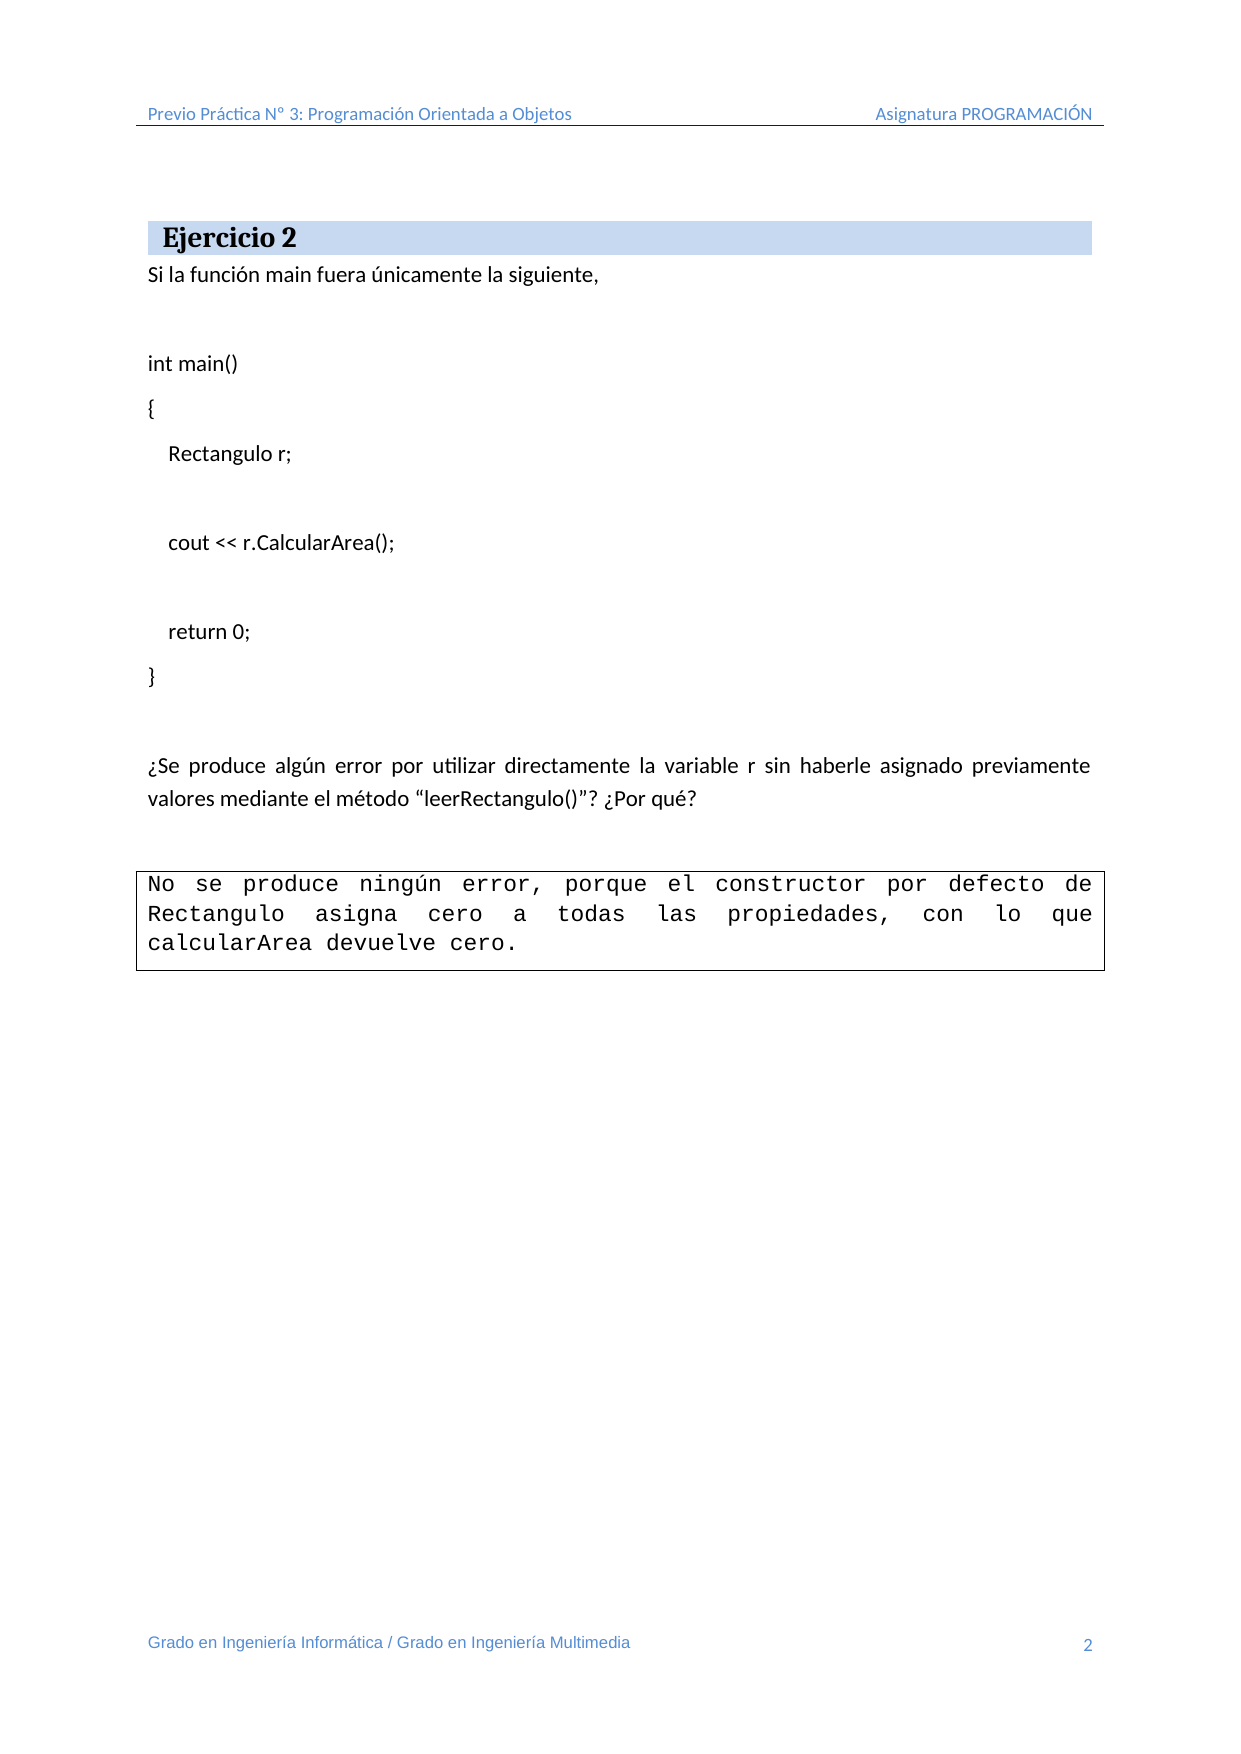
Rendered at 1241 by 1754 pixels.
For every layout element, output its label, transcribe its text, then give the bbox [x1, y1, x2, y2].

list ¿Se produce algún error por utilizar directamente la variable r sin haberle asignado previamente valores mediante el método “leerRectangulo()”? ¿Por qué? [147, 752, 1092, 812]
list Si la función main fuera únicamente la siguiente, [148, 260, 1092, 288]
list int main() [148, 349, 1092, 377]
list cout << r.CalcularArea(); [148, 528, 1092, 556]
list } [148, 662, 1092, 690]
list Rectangulo r; [148, 439, 1092, 467]
list return 0; [148, 617, 1092, 646]
table_header No se produce ningún error, porque el constructor por defecto de Rectangulo asigna cero a todas las propiedades, con lo que calcularArea devuelve cero. [137, 872, 1104, 970]
list { [148, 394, 1092, 422]
subtitle Ejercicio 2 [148, 221, 1092, 255]
